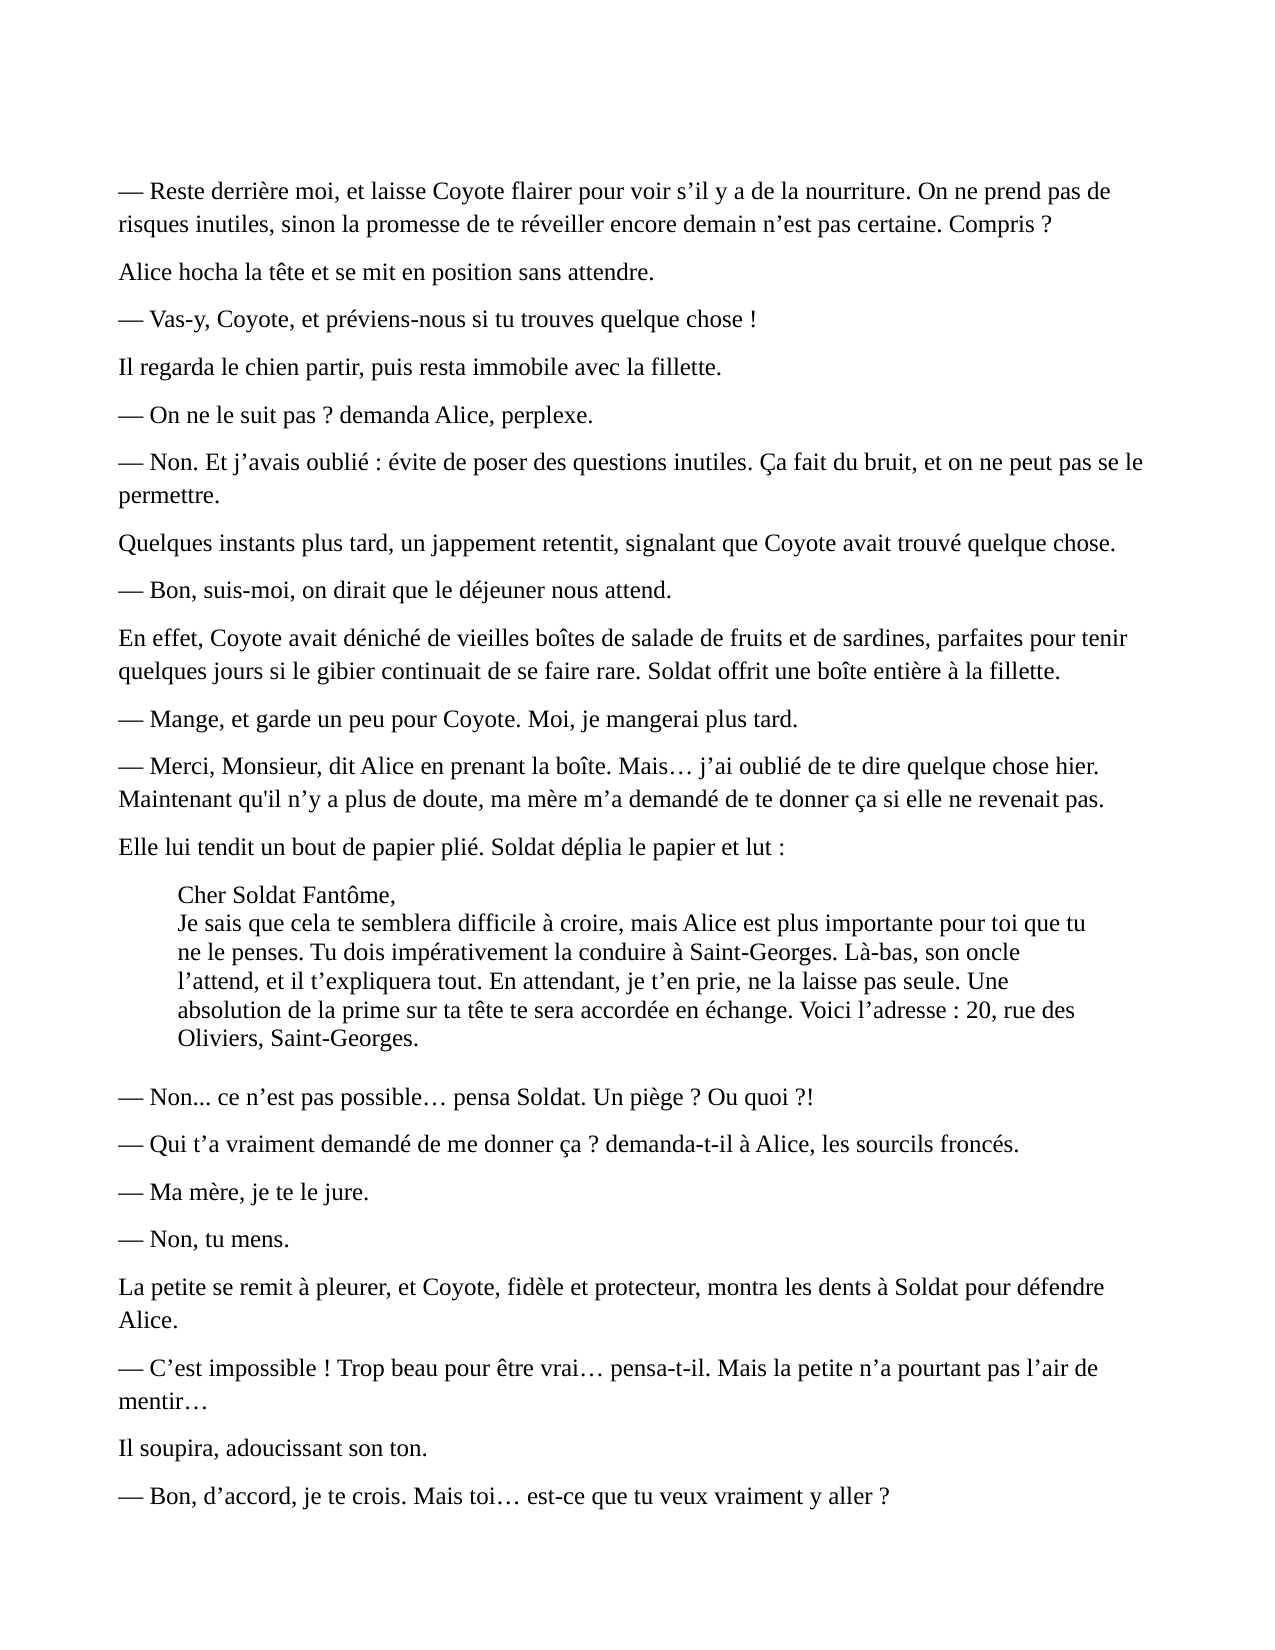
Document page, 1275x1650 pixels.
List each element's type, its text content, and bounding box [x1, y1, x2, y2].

text Il regarda le chien partir, puis resta immobile avec la fillette. [118, 352, 1157, 381]
text — Bon, d’accord, je te crois. Mais toi… est-ce que tu veux vraiment y aller ? [118, 1481, 1157, 1510]
text Quelques instants plus tard, un jappement retentit, signalant que Coyote avait trouvé quelque chose. [118, 528, 1157, 557]
text La petite se remit à pleurer, et Coyote, fidèle et protecteur, montra les dents à Soldat pour défendre Alice. [118, 1272, 1157, 1334]
text — Mange, et garde un peu pour Coyote. Moi, je mangerai plus tard. [118, 704, 1157, 733]
text Il soupira, adoucissant son ton. [118, 1433, 1157, 1462]
text — Non, tu mens. [118, 1224, 1157, 1253]
text — Vas-y, Coyote, et préviens-nous si tu trouves quelque chose ! [118, 304, 1157, 333]
text — Qui t’a vraiment demandé de me donner ça ? demanda-t-il à Alice, les sourcils froncés. [118, 1129, 1157, 1158]
text — Bon, suis-moi, on dirait que le déjeuner nous attend. [118, 576, 1157, 604]
text — Ma mère, je te le jure. [118, 1177, 1157, 1206]
text Elle lui tendit un bout de papier plié. Soldat déplia le papier et lut : [118, 832, 1157, 861]
text Alice hocha la tête et se mit en position sans attendre. [118, 257, 1157, 286]
text Cher Soldat Fantôme, Je sais que cela te semblera difficile à croire, mais Alice est plus importante pour toi que tu ne le penses. Tu dois impérativement la conduire à Saint-Georges. Là-bas, son oncle l’attend, et il t’expliquera tout. En attendant, je t’en prie, ne la laisse pas seule. Une absolution de la prime sur ta tête te sera accordée en échange. Voici l’adresse : 20, rue des Oliviers, Saint-Georges. [177, 880, 1098, 1052]
text — C’est impossible ! Trop beau pour être vrai… pensa-t-il. Mais la petite n’a pourtant pas l’air de mentir… [118, 1353, 1157, 1414]
text — Reste derrière moi, et laisse Coyote flairer pour voir s’il y a de la nourriture. On ne prend pas de risques inutiles, sinon la promesse de te réveiller encore demain n’est pas certaine. Compris ? [118, 176, 1157, 238]
text — On ne le suit pas ? demanda Alice, perplexe. [118, 400, 1157, 428]
text — Non. Et j’avais oublié : évite de poser des questions inutiles. Ça fait du bruit, et on ne peut pas se le permettre. [118, 447, 1157, 509]
text En effet, Coyote avait déniché de vieilles boîtes de salade de fruits et de sardines, parfaites pour tenir quelques jours si le gibier continuait de se faire rare. Soldat offrit une boîte entière à la fillette. [118, 623, 1157, 685]
text — Non... ce n’est pas possible… pensa Soldat. Un piège ? Ou quoi ?! [118, 1082, 1157, 1110]
text — Merci, Monsieur, dit Alice en prenant la boîte. Mais… j’ai oublié de te dire quelque chose hier. Maintenant qu'il n’y a plus de doute, ma mère m’a demandé de te donner ça si elle ne revenait pas. [118, 751, 1157, 813]
